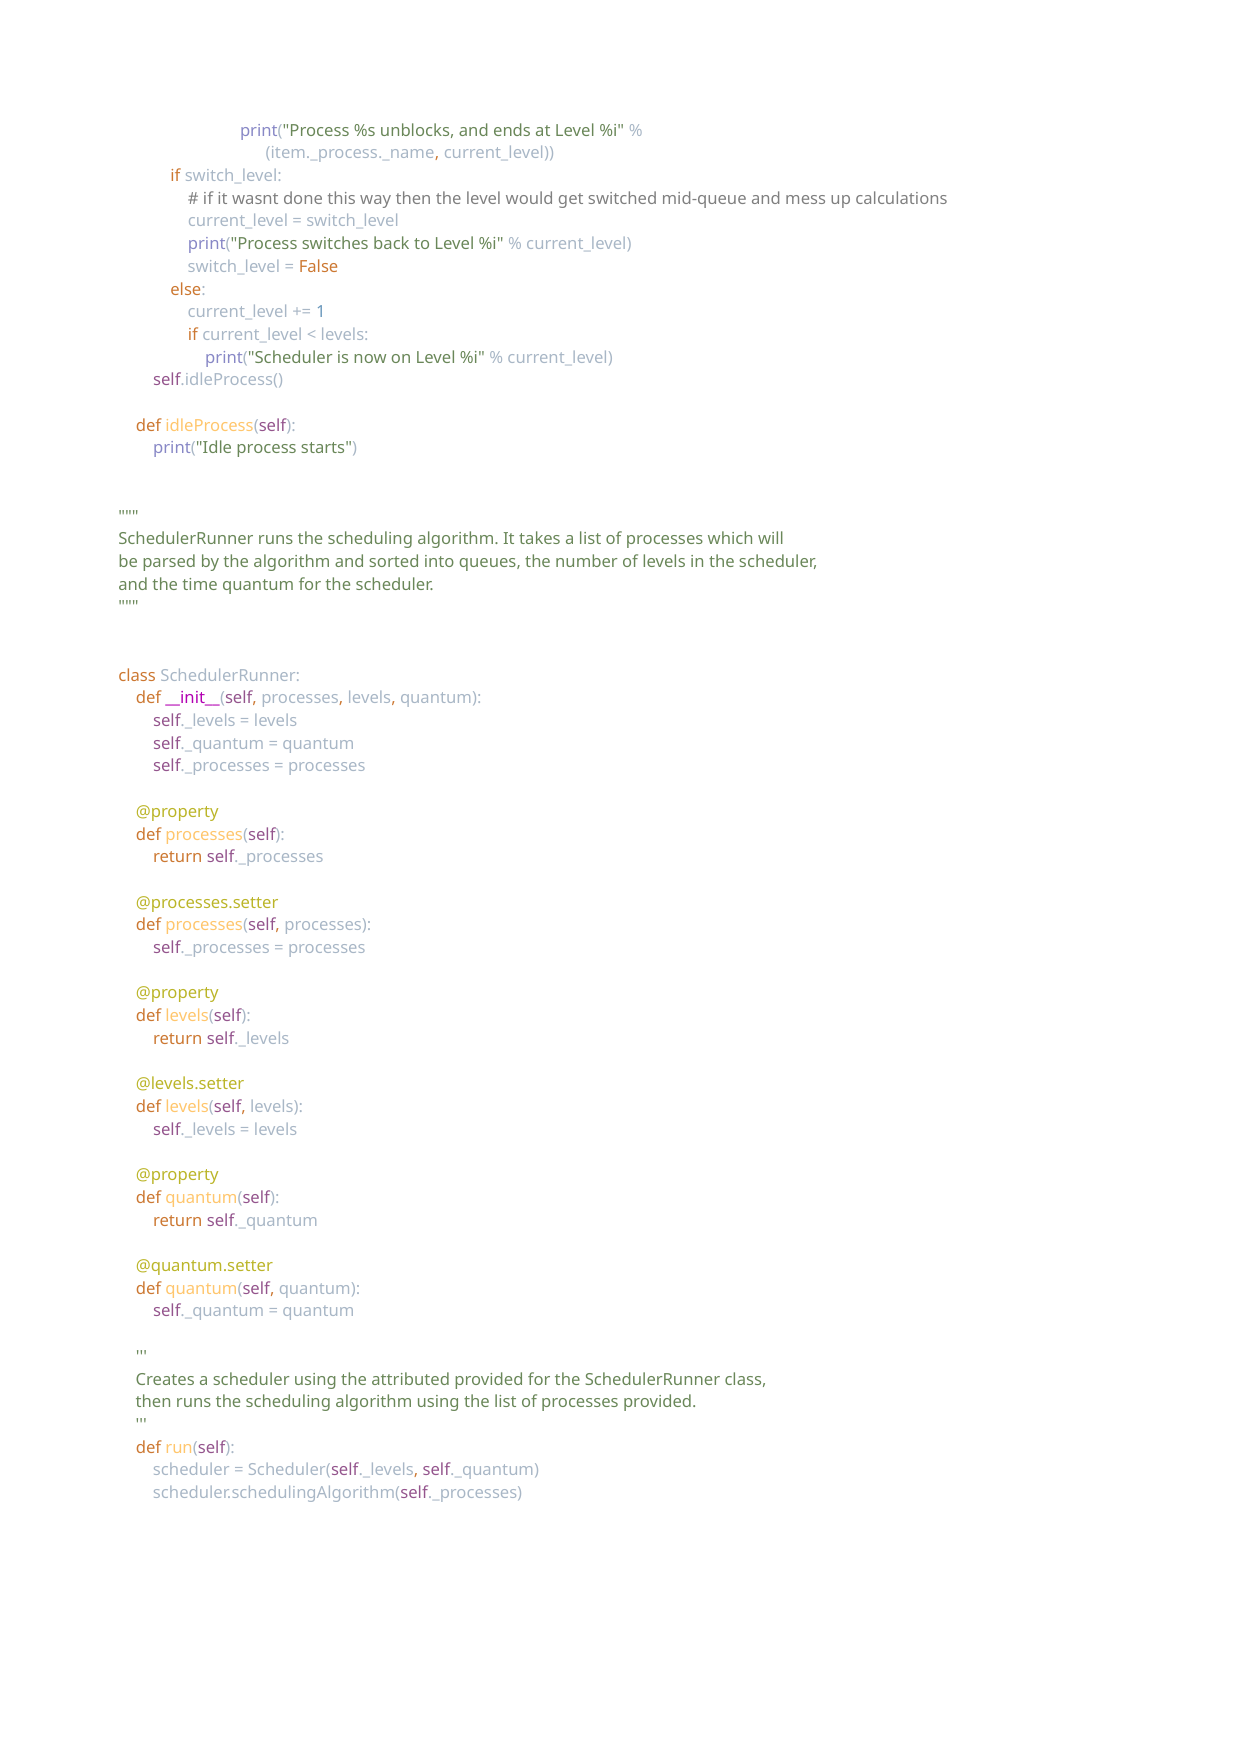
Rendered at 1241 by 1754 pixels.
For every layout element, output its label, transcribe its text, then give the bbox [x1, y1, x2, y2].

text print("Process %s unblocks, and ends at Level %i" % (item._process._name, current_level)) if switch_level: # if it wasnt done this way then the level would get switched mid-queue and mess up calculations current_level = switch_level print("Process switches back to Level %i" % current_level) switch_level = False else: current_level += 1 if current_level < levels: print("Scheduler is now on Level %i" % current_level) self.idleProcess() def idleProcess(self): print("Idle process starts") """ SchedulerRunner runs the scheduling algorithm. It takes a list of processes which will be parsed by the algorithm and sorted into queues, the number of levels in the scheduler, and the time quantum for the scheduler. """ class SchedulerRunner: def __init__(self, processes, levels, quantum): self._levels = levels self._quantum = quantum self._processes = processes @property def processes(self): return self._processes @processes.setter def processes(self, processes): self._processes = processes @property def levels(self): return self._levels @levels.setter def levels(self, levels): self._levels = levels @property def quantum(self): return self._quantum @quantum.setter def quantum(self, quantum): self._quantum = quantum ''' Creates a scheduler using the attributed provided for the SchedulerRunner class, then runs the scheduling algorithm using the list of processes provided. ''' def run(self): scheduler = Scheduler(self._levels, self._quantum) scheduler.schedulingAlgorithm(self._processes) [118, 118, 1122, 1526]
